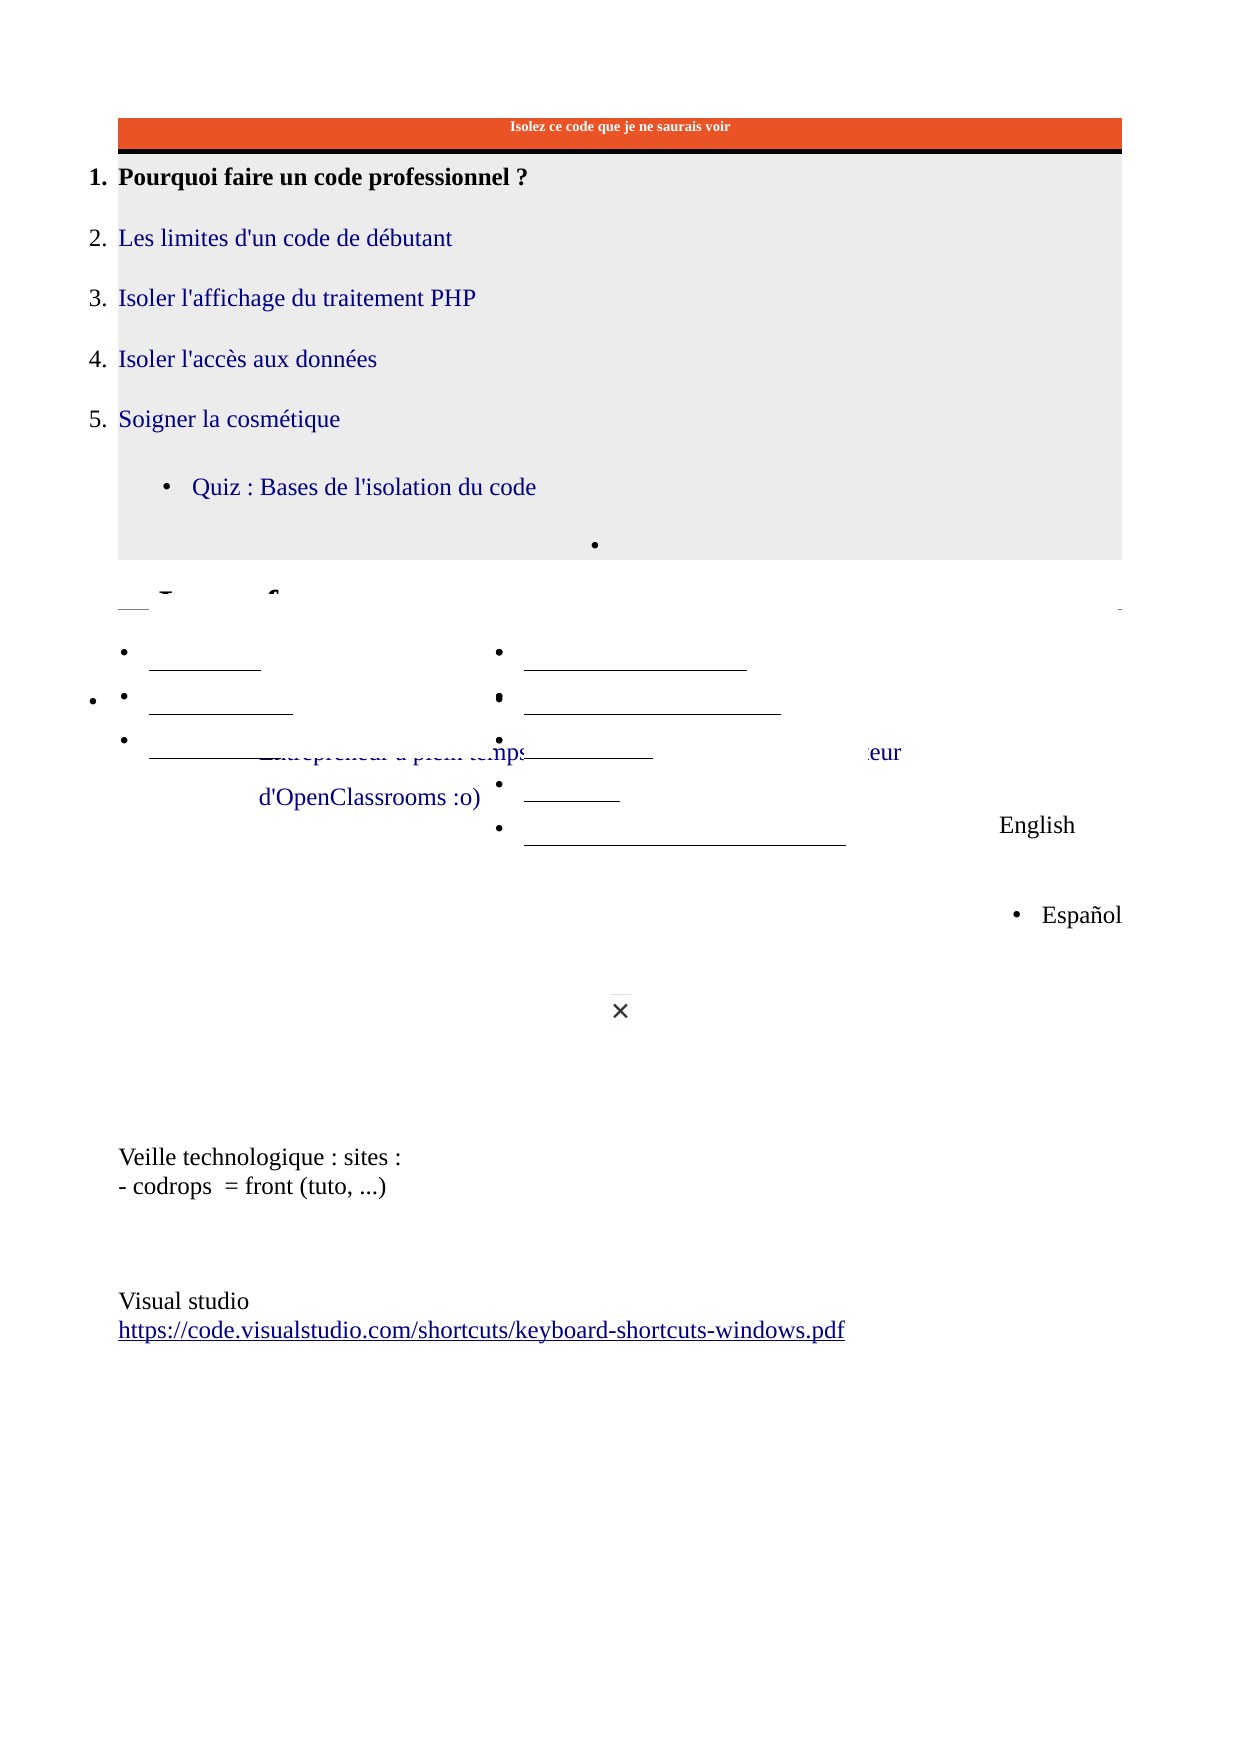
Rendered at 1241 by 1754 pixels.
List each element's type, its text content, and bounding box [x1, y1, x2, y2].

list Créer un cours [524, 729, 868, 758]
list Recrutement [149, 641, 493, 670]
text Veille technologique : sites : [118, 1142, 1122, 1171]
list Isoler l'affichage du traitement PHP [118, 283, 1122, 312]
list Le blog OpenClassrooms [524, 641, 868, 670]
text Entrepreneur à plein temps, auteur à plein temps et co-fondateur d'OpenClassrooms :o) [149, 737, 524, 811]
list Soigner la cosmétique [118, 404, 1122, 433]
text Entrepreneur à plein temps, auteur à plein temps et co-fondateur d'OpenClassrooms :o) [868, 737, 1118, 811]
subtitle Mathieu Nebra [149, 759, 243, 784]
list English [118, 687, 524, 839]
text - codrops = front (tuto, ...) [118, 1171, 1122, 1200]
subtitle OpenClassrooms [149, 594, 493, 621]
subtitle Mathieu Nebra [493, 690, 524, 719]
list English [868, 811, 1075, 839]
list Devenez mentor [149, 685, 493, 714]
list Español [118, 900, 1122, 929]
list Les limites d'un code de débutant [118, 223, 1122, 252]
subtitle Le professeur [149, 581, 1118, 624]
text https://code.visualstudio.com/shortcuts/keyboard-shortcuts-windows.pdf [118, 1315, 1122, 1343]
list Conditions Générales d'Utilisation [524, 817, 868, 846]
text ✕ [118, 994, 1122, 1026]
subtitle Mathieu Nebra [868, 690, 1118, 719]
list CourseLab [524, 773, 868, 802]
subtitle Suivez-nous [524, 594, 868, 621]
text Visual studio [118, 1286, 1122, 1315]
subtitle Isolez ce code que je ne saurais voir [118, 118, 1122, 149]
list Isoler l'accès aux données [118, 344, 1122, 372]
list Pourquoi faire un code professionnel ? [118, 162, 1122, 191]
list Nous contacter [149, 729, 493, 758]
list Quiz : Bases de l'isolation du code [162, 472, 1122, 501]
